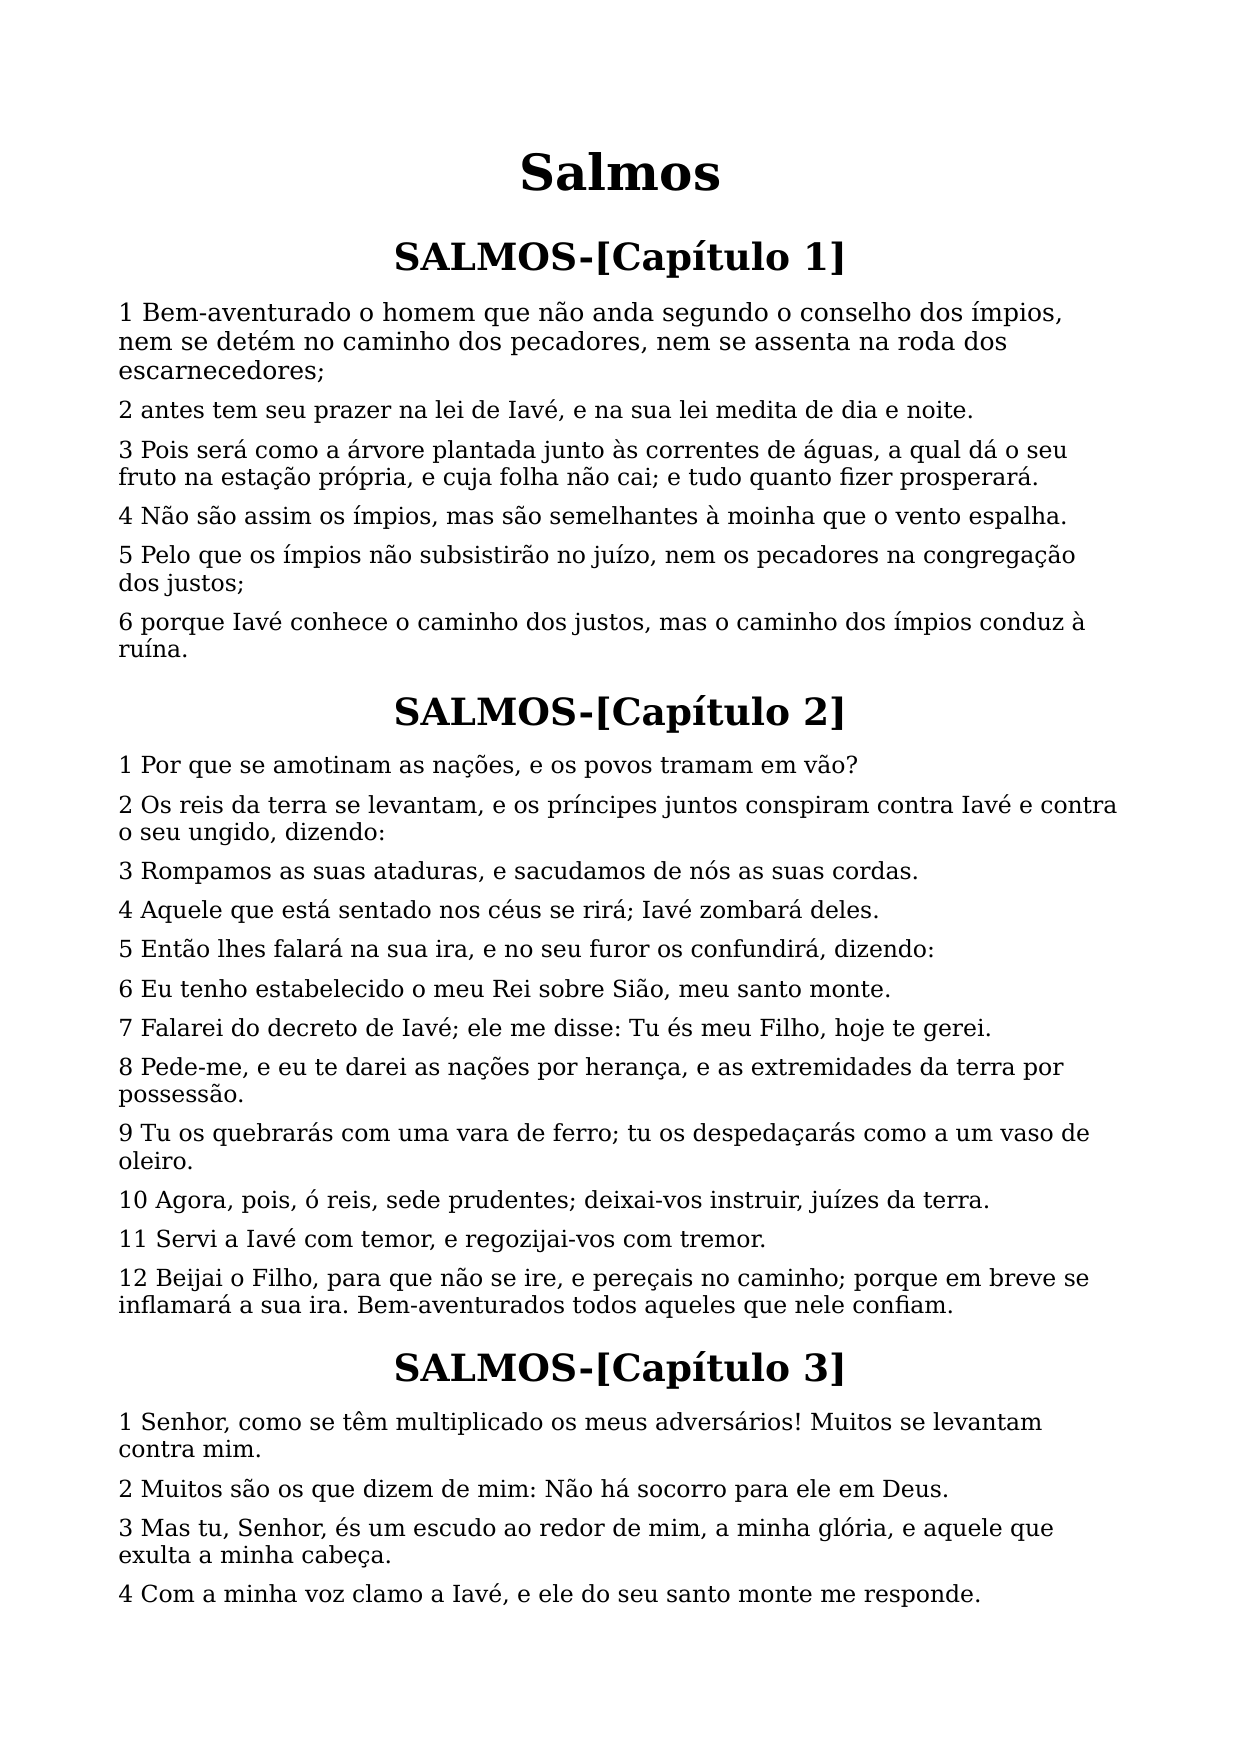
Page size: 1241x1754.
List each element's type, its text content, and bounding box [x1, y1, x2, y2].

text 8 Pede-me, e eu te darei as nações por herança, e as extremidades da terra por possessão. [118, 1054, 1122, 1108]
text 3 Pois será como a árvore plantada junto às correntes de águas, a qual dá o seu fruto na estação própria, e cuja folha não cai; e tudo quanto fizer prosperará. [118, 436, 1122, 491]
text 5 Pelo que os ímpios não subsistirão no juízo, nem os pecadores na congregação dos justos; [118, 542, 1122, 596]
text 2 Os reis da terra se levantam, e os príncipes juntos conspiram contra Iavé e contra o seu ungido, dizendo: [118, 791, 1122, 846]
subtitle SALMOS-[Capítulo 3] [118, 1346, 1122, 1390]
text 2 antes tem seu prazer na lei de Iavé, e na sua lei medita de dia e noite. [118, 397, 1122, 424]
text 2 Muitos são os que dizem de mim: Não há socorro para ele em Deus. [118, 1475, 1122, 1502]
text 4 Aquele que está sentado nos céus se rirá; Iavé zombará deles. [118, 897, 1122, 924]
text 12 Beijai o Filho, para que não se ire, e pereçais no caminho; porque em breve se inflamará a sua ira. Bem-aventurados todos aqueles que nele confiam. [118, 1265, 1122, 1319]
text 1 Por que se amotinam as nações, e os povos tramam em vão? [118, 752, 1122, 779]
text 6 porque Iavé conhece o caminho dos justos, mas o caminho dos ímpios conduz à ruína. [118, 608, 1122, 663]
subtitle SALMOS-[Capítulo 1] [118, 235, 1122, 279]
text 4 Com a minha voz clamo a Iavé, e ele do seu santo monte me responde. [118, 1581, 1122, 1608]
text 1 Bem-aventurado o homem que não anda segundo o conselho dos ímpios, nem se detém no caminho dos pecadores, nem se assenta na roda dos escarnecedores; [118, 298, 1122, 385]
text 3 Rompamos as suas ataduras, e sacudamos de nós as suas cordas. [118, 858, 1122, 885]
text 5 Então lhes falará na sua ira, e no seu furor os confundirá, dizendo: [118, 936, 1122, 963]
text 3 Mas tu, Senhor, és um escudo ao redor de mim, a minha glória, e aquele que exulta a minha cabeça. [118, 1514, 1122, 1569]
text 10 Agora, pois, ó reis, sede prudentes; deixai-vos instruir, juízes da terra. [118, 1187, 1122, 1214]
text 7 Falarei do decreto de Iavé; ele me disse: Tu és meu Filho, hoje te gerei. [118, 1014, 1122, 1042]
text 11 Servi a Iavé com temor, e regozijai-vos com tremor. [118, 1226, 1122, 1253]
text 9 Tu os quebrarás com uma vara de ferro; tu os despedaçarás como a um vaso de oleiro. [118, 1120, 1122, 1175]
text 1 Senhor, como se têm multiplicado os meus adversários! Muitos se levantam contra mim. [118, 1409, 1122, 1463]
text 4 Não são assim os ímpios, mas são semelhantes à moinha que o vento espalha. [118, 503, 1122, 530]
text 6 Eu tenho estabelecido o meu Rei sobre Sião, meu santo monte. [118, 975, 1122, 1003]
subtitle Salmos [118, 143, 1122, 202]
subtitle SALMOS-[Capítulo 2] [118, 690, 1122, 734]
